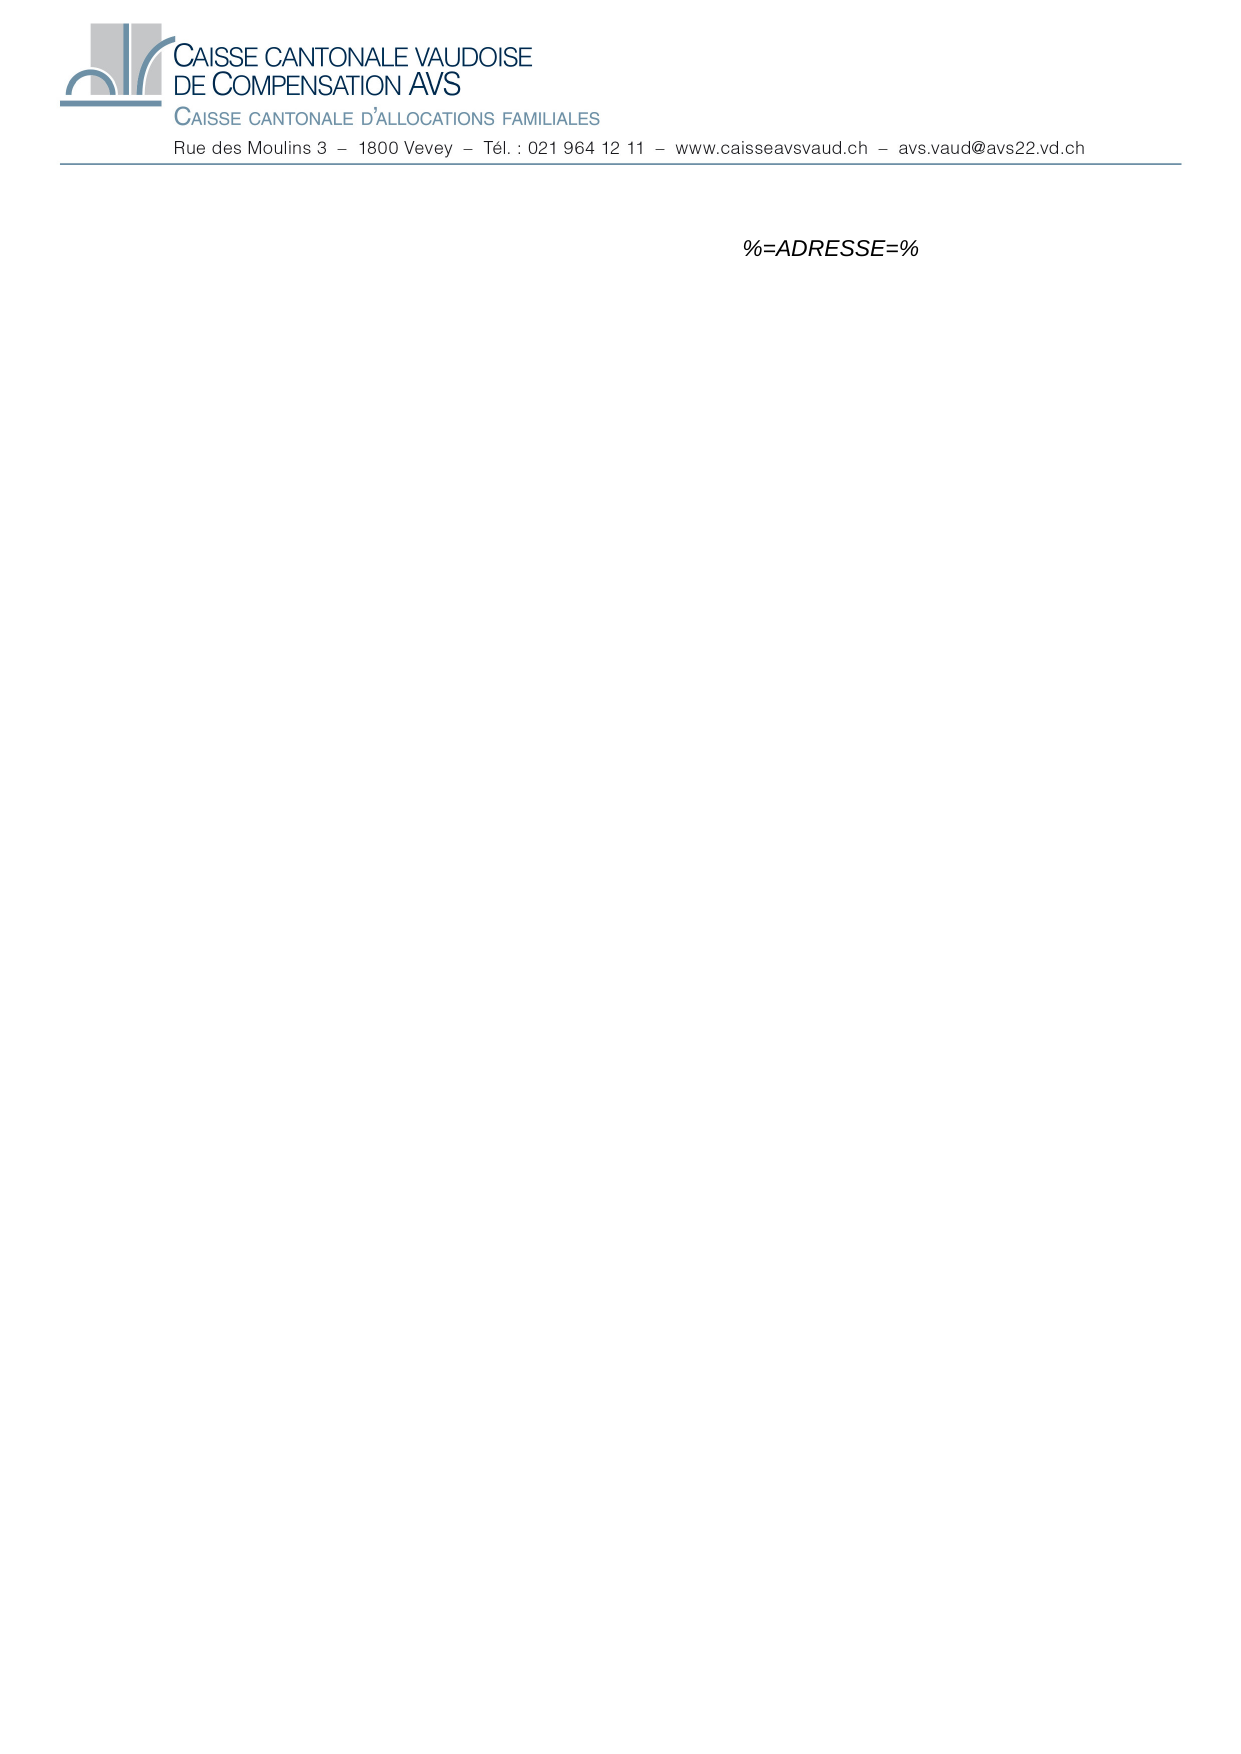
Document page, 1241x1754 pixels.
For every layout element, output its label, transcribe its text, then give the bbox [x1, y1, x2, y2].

table_cell [0, 309, 562, 349]
table_header [562, 170, 736, 229]
table_cell [562, 309, 736, 349]
table_header [0, 170, 562, 229]
table_header [736, 170, 1240, 229]
picture [0, 0, 1241, 165]
table_cell [0, 229, 562, 309]
table_cell [562, 229, 736, 269]
table_cell [562, 269, 736, 309]
table_cell %=ADRESSE=% [736, 229, 1240, 349]
